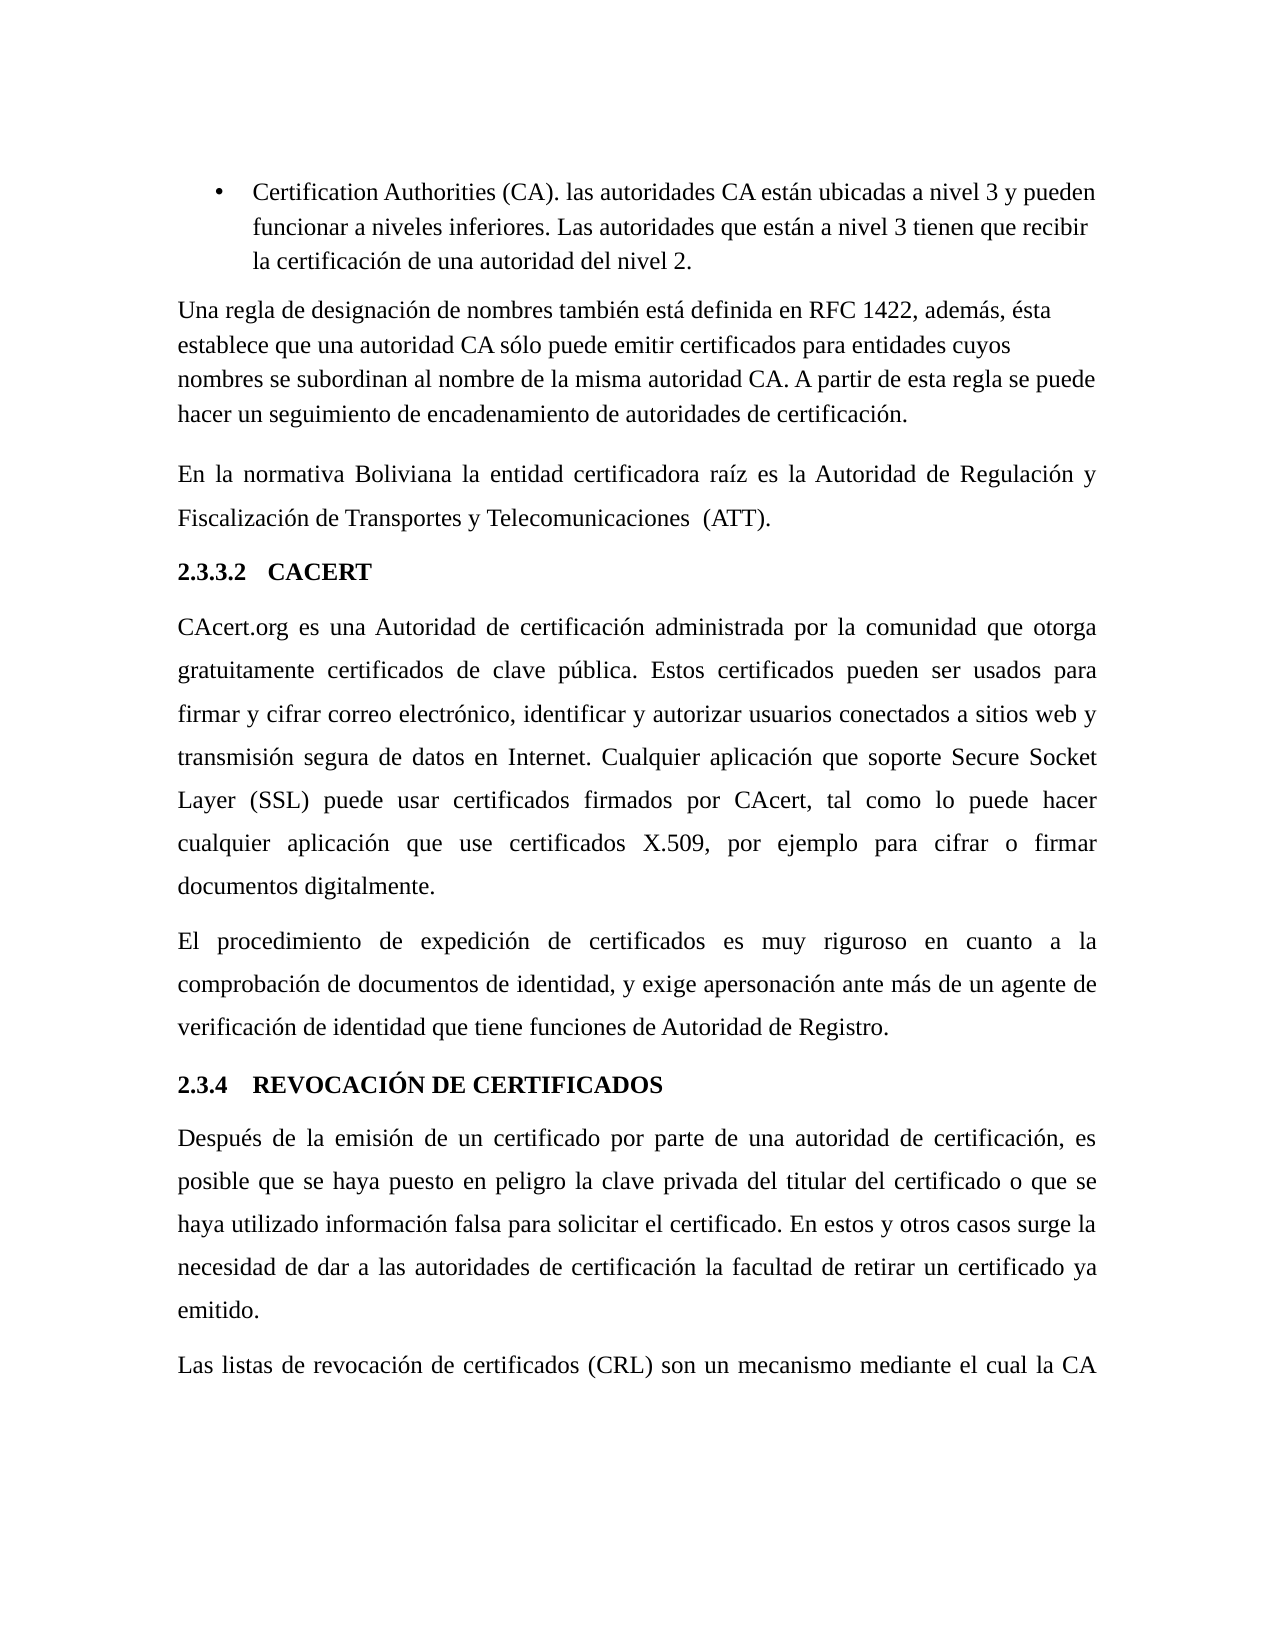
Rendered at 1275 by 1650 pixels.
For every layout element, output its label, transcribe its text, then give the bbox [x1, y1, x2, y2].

subtitle CACERT [177, 557, 1098, 586]
subtitle REVOCACIÓN DE CERTIFICADOS [177, 1070, 1098, 1099]
text En la normativa Boliviana la entidad certificadora raíz es la Autoridad de Regulación y Fiscalización de Transportes y Telecomunicaciones (ATT). [177, 459, 1098, 531]
text Una regla de designación de nombres también está definida en RFC 1422, además, ésta establece que una autoridad CA sólo puede emitir certificados para entidades cuyos nombres se subordinan al nombre de la misma autoridad CA. A partir de esta regla se puede hacer un seguimiento de encadenamiento de autoridades de certificación. [177, 295, 1098, 427]
text El procedimiento de expedición de certificados es muy riguroso en cuanto a la comprobación de documentos de identidad, y exige apersonación ante más de un agente de verificación de identidad que tiene funciones de Autoridad de Registro. [177, 926, 1098, 1041]
text Después de la emisión de un certificado por parte de una autoridad de certificación, es posible que se haya puesto en peligro la clave privada del titular del certificado o que se haya utilizado información falsa para solicitar el certificado. En estos y otros casos surge la necesidad de dar a las autoridades de certificación la facultad de retirar un certificado ya emitido. [177, 1123, 1098, 1324]
text Las listas de revocación de certificados (CRL) son un mecanismo mediante el cual la CA [177, 1350, 1098, 1379]
text CAcert.org es una Autoridad de certificación administrada por la comunidad que otorga gratuitamente certificados de clave pública. Estos certificados pueden ser usados para firmar y cifrar correo electrónico, identificar y autorizar usuarios conectados a sitios web y transmisión segura de datos en Internet. Cualquier aplicación que soporte Secure Socket Layer (SSL) puede usar certificados firmados por CAcert, tal como lo puede hacer cualquier aplicación que use certificados X.509, por ejemplo para cifrar o firmar documentos digitalmente. [177, 612, 1098, 900]
list Certification Authorities (CA). las autoridades CA están ubicadas a nivel 3 y pueden funcionar a niveles inferiores. Las autoridades que están a nivel 3 tienen que recibir la certificación de una autoridad del nivel 2. [215, 177, 1098, 275]
